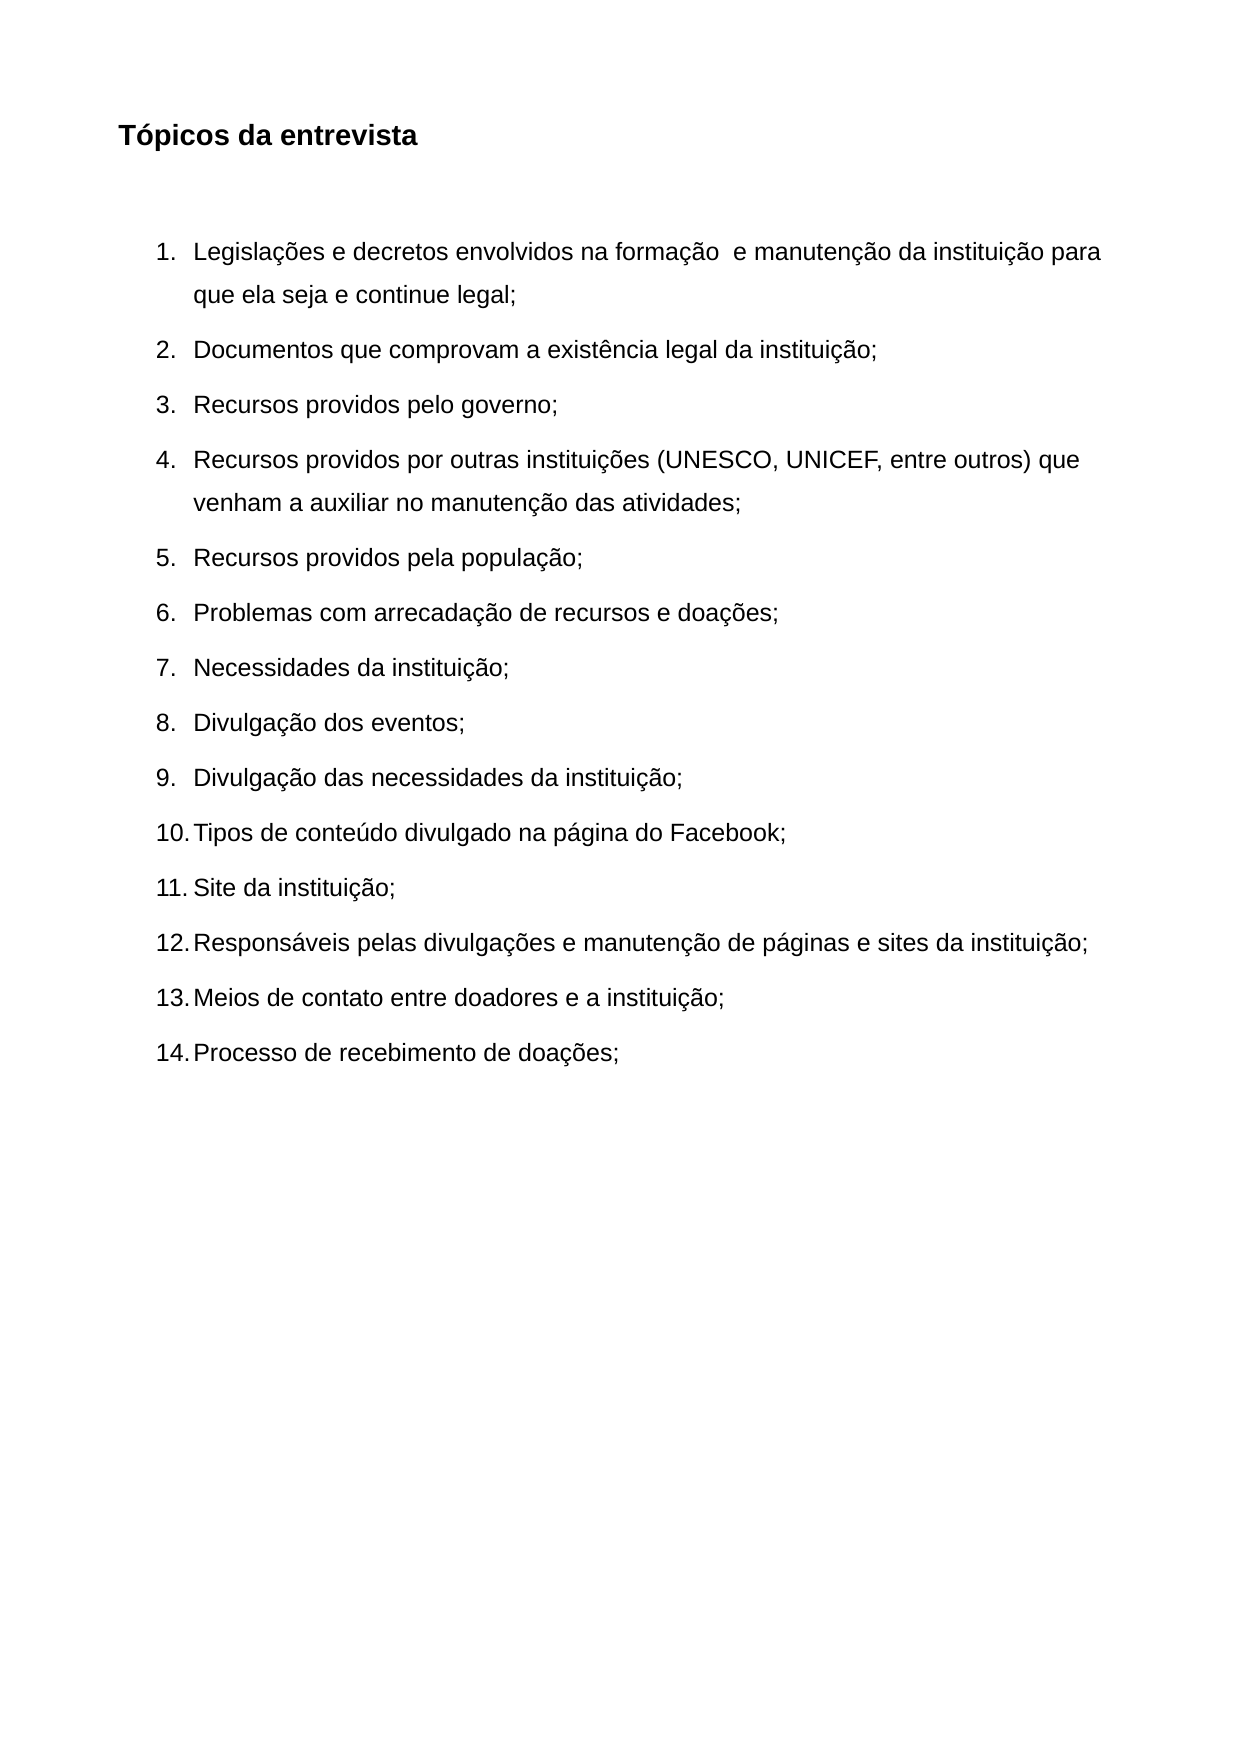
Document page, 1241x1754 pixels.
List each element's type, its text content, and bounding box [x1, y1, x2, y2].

list Recursos providos pela população; [156, 543, 1122, 572]
list Documentos que comprovam a existência legal da instituição; [156, 335, 1122, 363]
list Tipos de conteúdo divulgado na página do Facebook; [156, 818, 1122, 847]
list Site da instituição; [156, 873, 1122, 902]
list Responsáveis pelas divulgações e manutenção de páginas e sites da instituição; [156, 928, 1122, 957]
list Divulgação dos eventos; [156, 708, 1122, 737]
list Recursos providos por outras instituições (UNESCO, UNICEF, entre outros) que venham a auxiliar no manutenção das atividades; [156, 445, 1122, 517]
list Divulgação das necessidades da instituição; [156, 763, 1122, 792]
list Legislações e decretos envolvidos na formação e manutenção da instituição para que ela seja e continue legal; [156, 237, 1122, 308]
text Tópicos da entrevista [118, 118, 1122, 152]
list Recursos providos pelo governo; [156, 390, 1122, 418]
list Necessidades da instituição; [156, 653, 1122, 682]
list Meios de contato entre doadores e a instituição; [156, 983, 1122, 1012]
list Problemas com arrecadação de recursos e doações; [156, 598, 1122, 627]
list Processo de recebimento de doações; [156, 1038, 1122, 1067]
